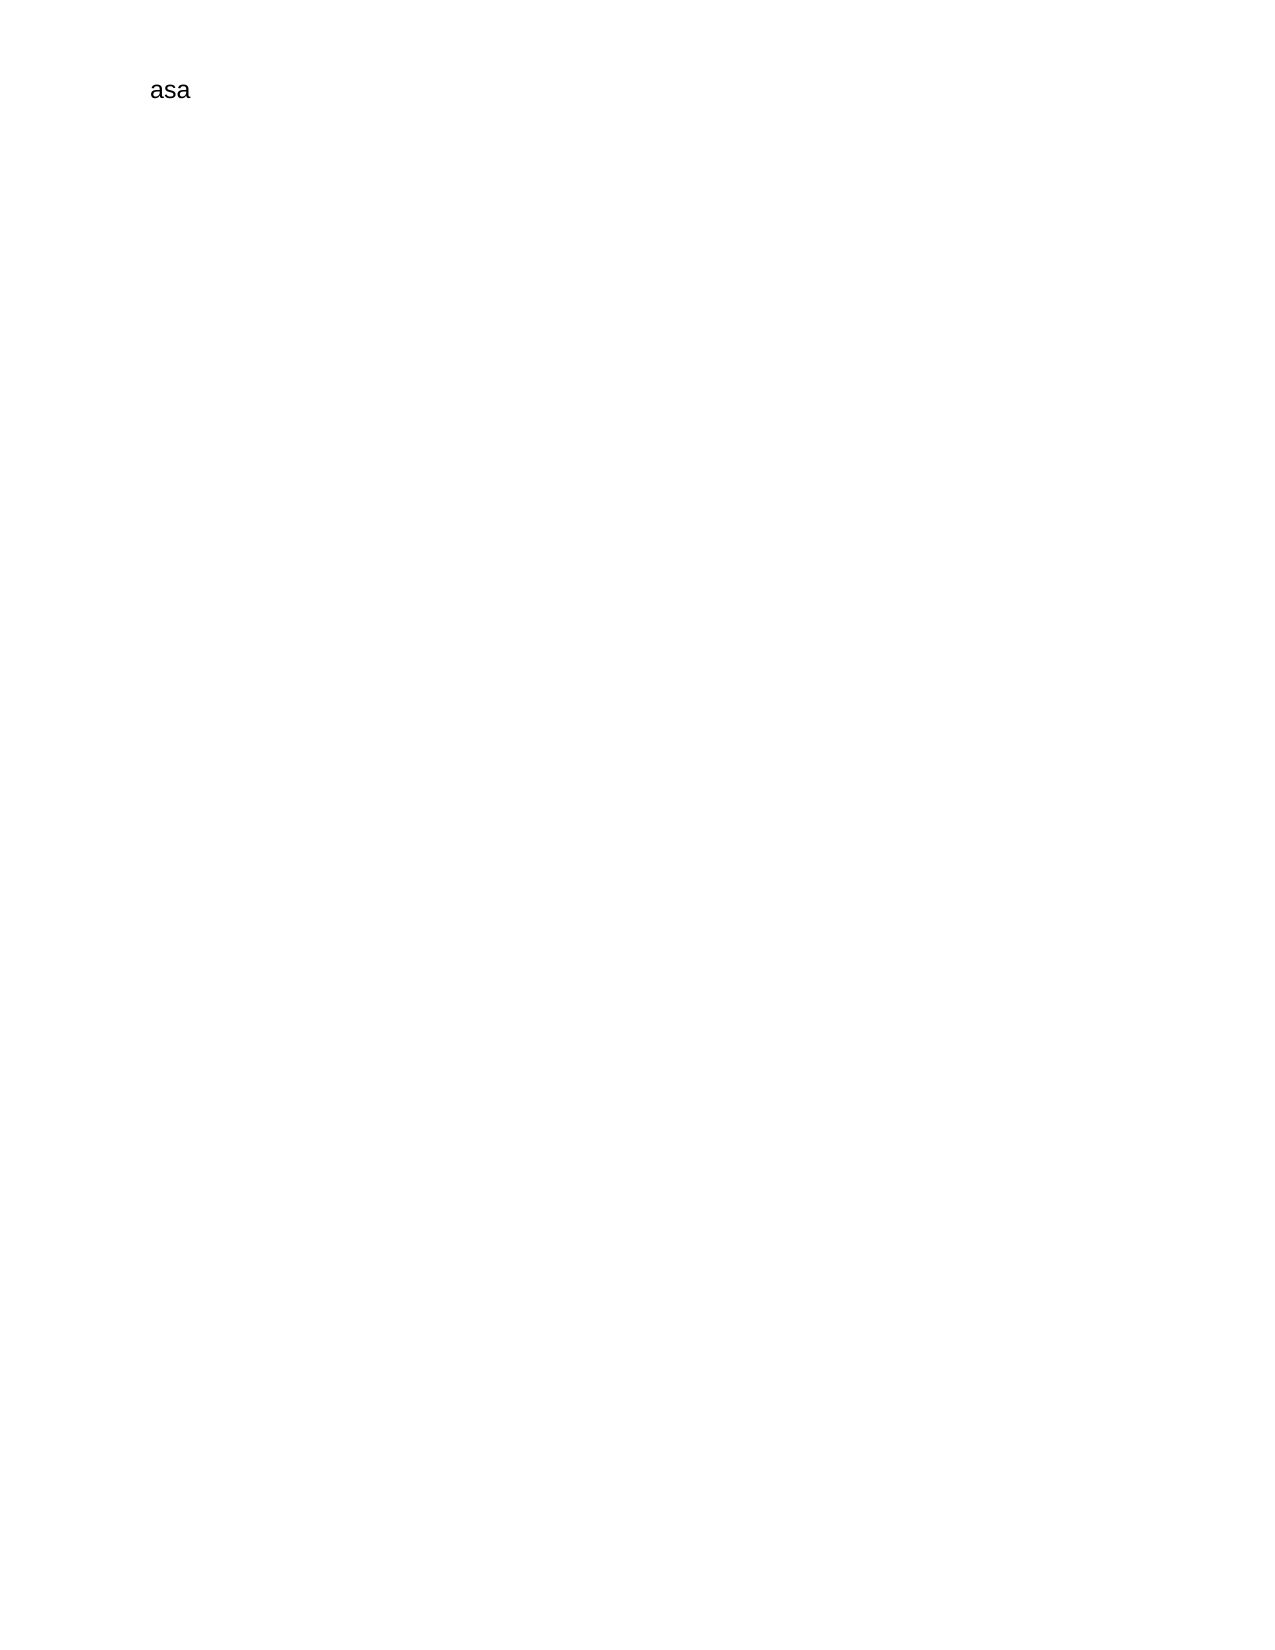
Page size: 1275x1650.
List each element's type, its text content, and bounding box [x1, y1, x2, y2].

text asa [150, 75, 1125, 104]
